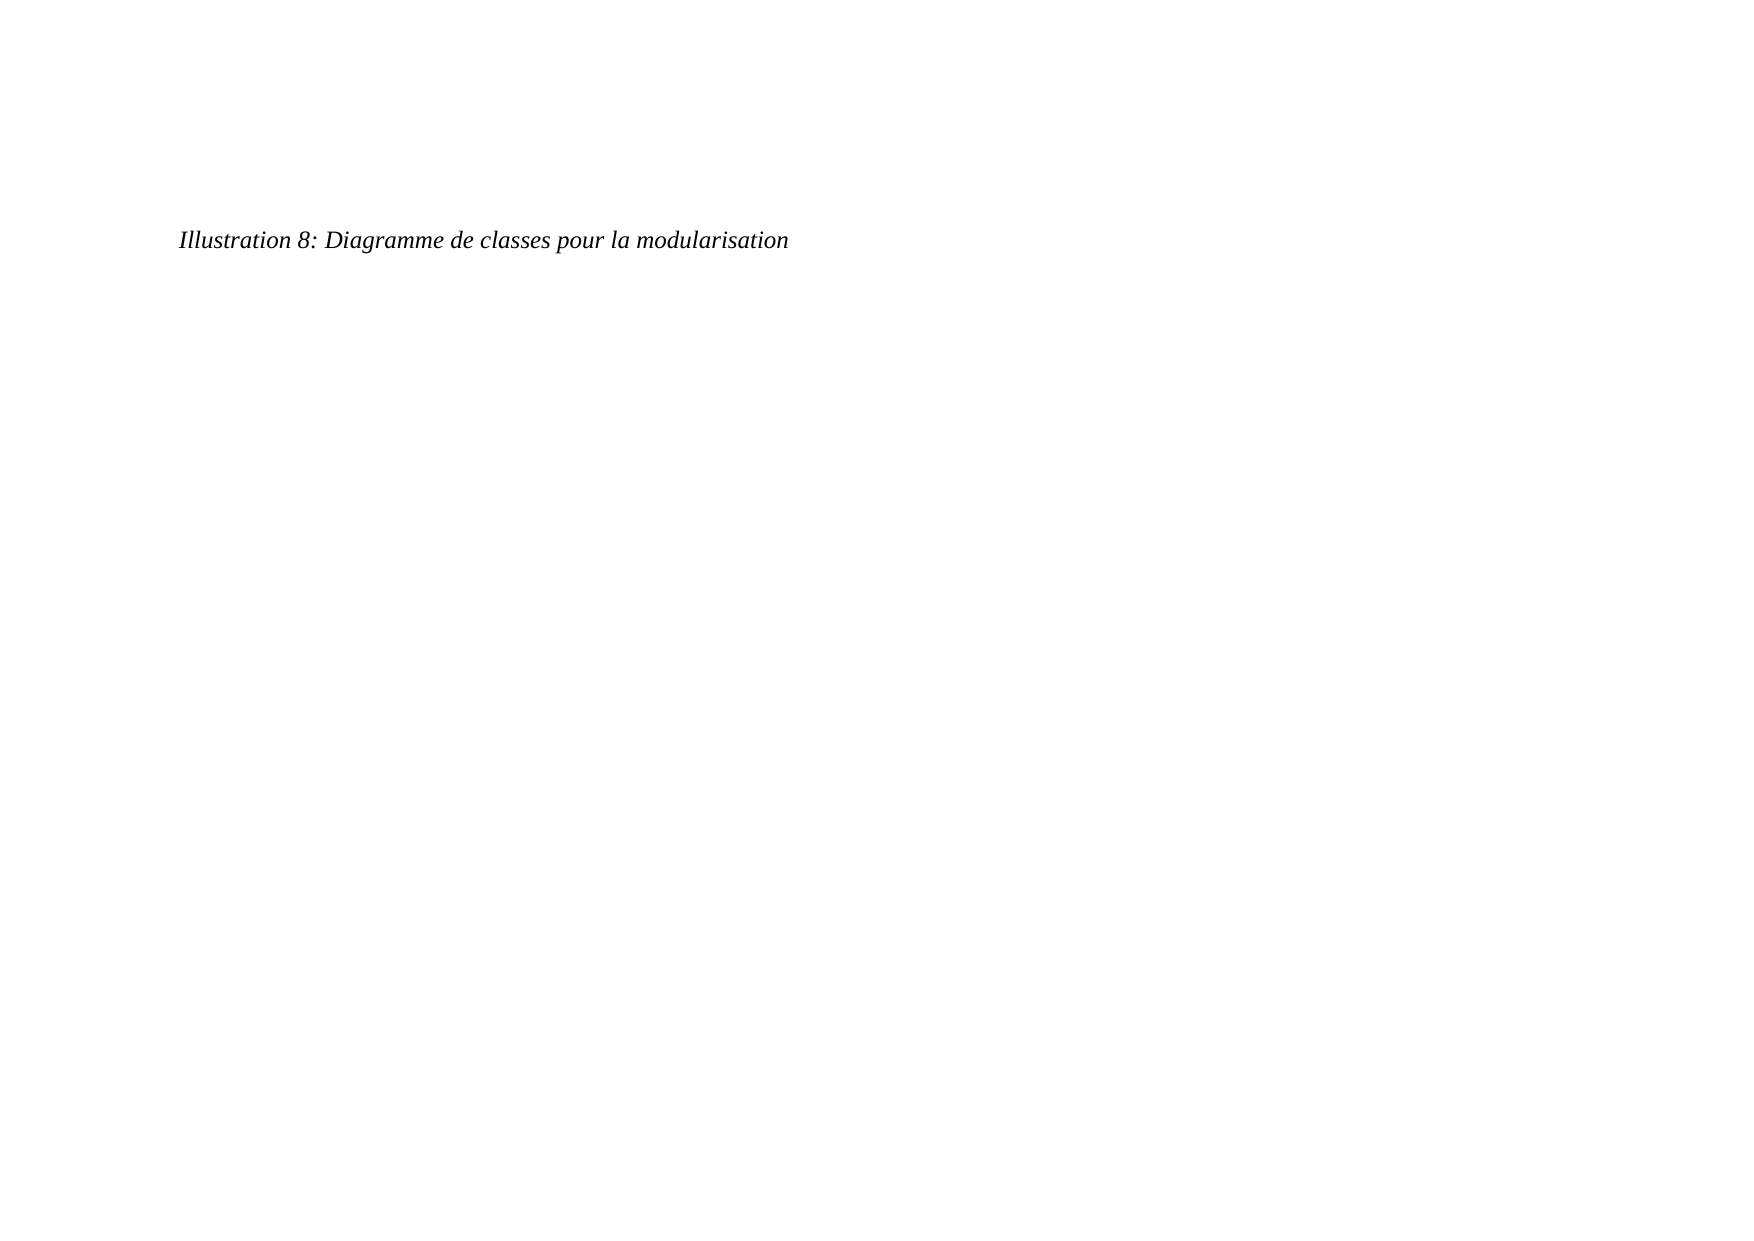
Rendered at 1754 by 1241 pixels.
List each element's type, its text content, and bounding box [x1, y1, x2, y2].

text Illustration 8: Diagramme de classes pour la modularisation [179, 226, 1575, 254]
